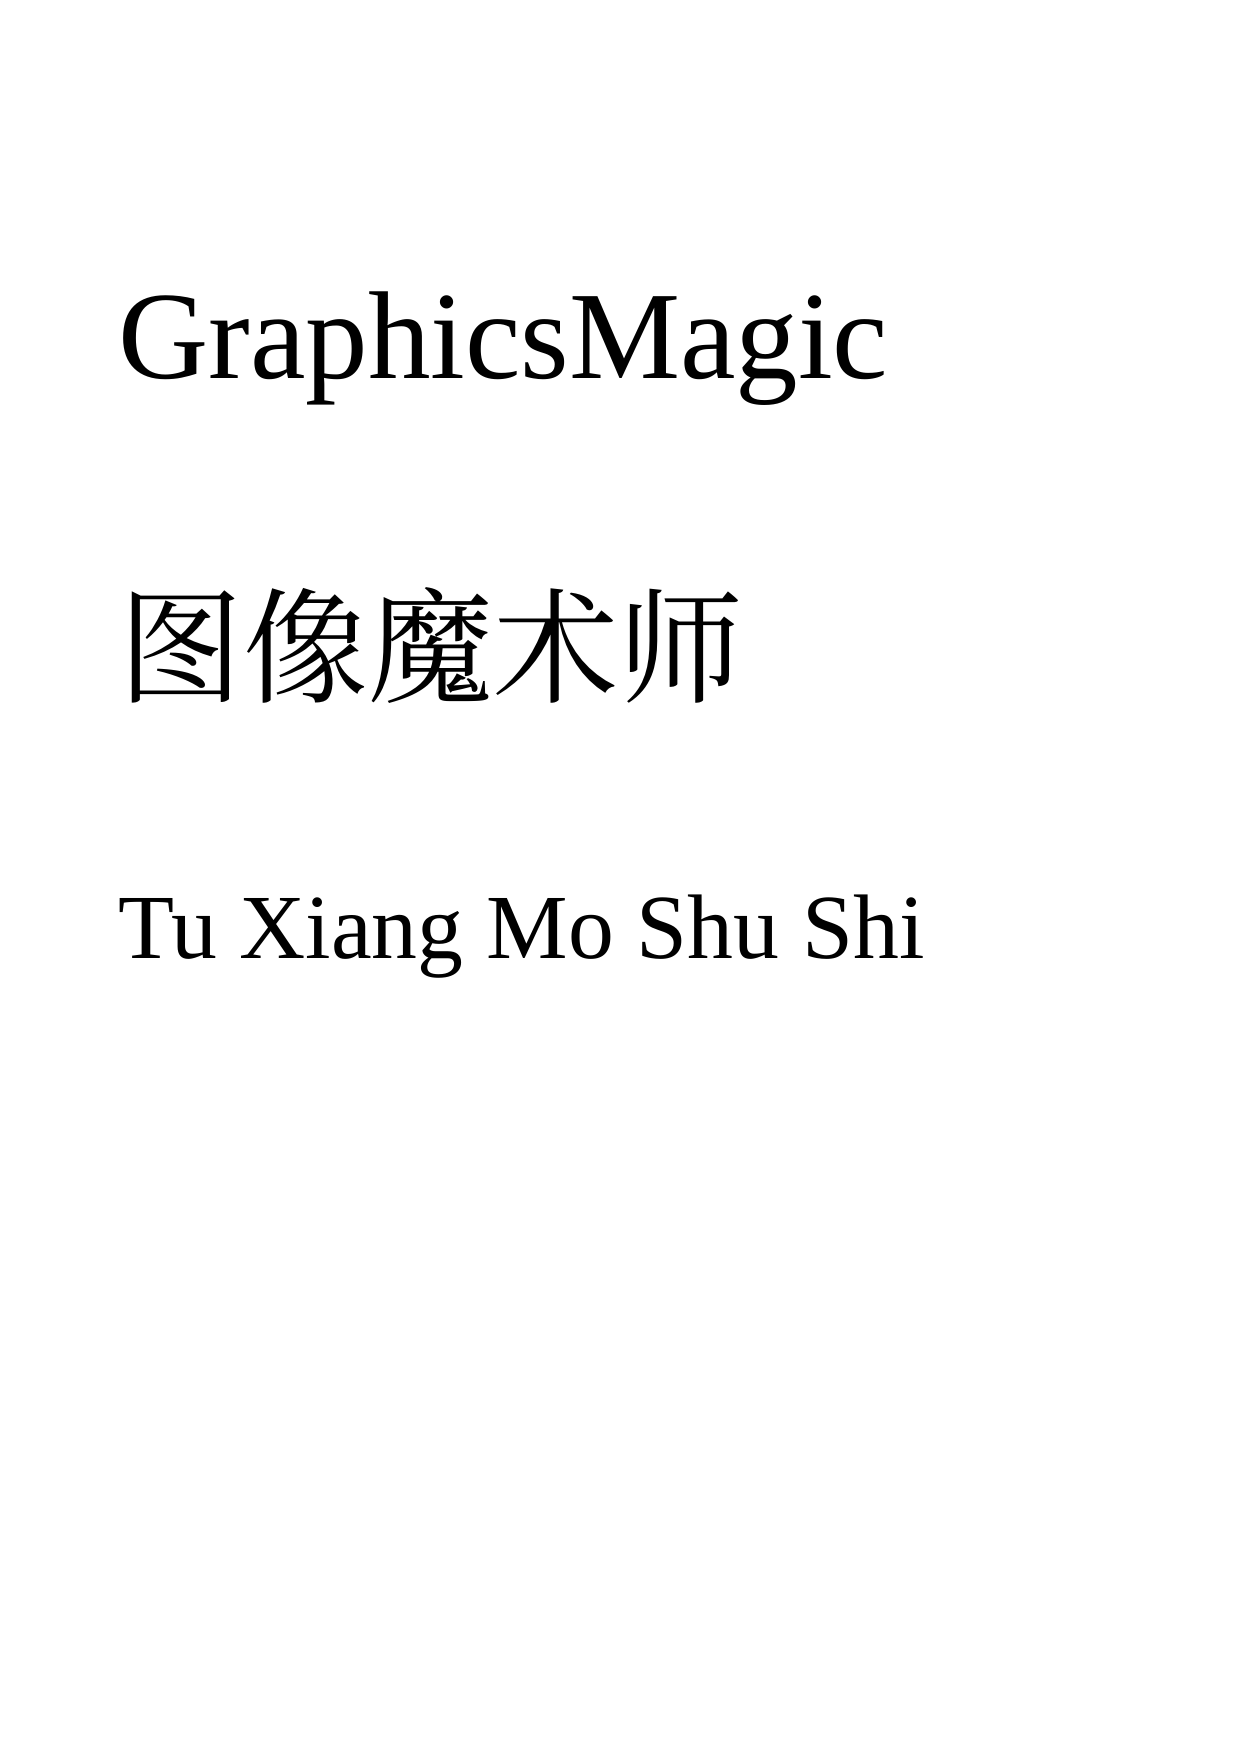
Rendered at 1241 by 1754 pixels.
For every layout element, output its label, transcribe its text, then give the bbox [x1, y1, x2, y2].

text 图像魔术师 [118, 549, 1122, 729]
text GraphicsMagic [118, 262, 1122, 406]
text Tu Xiang Mo Shu Shi [118, 873, 1122, 978]
